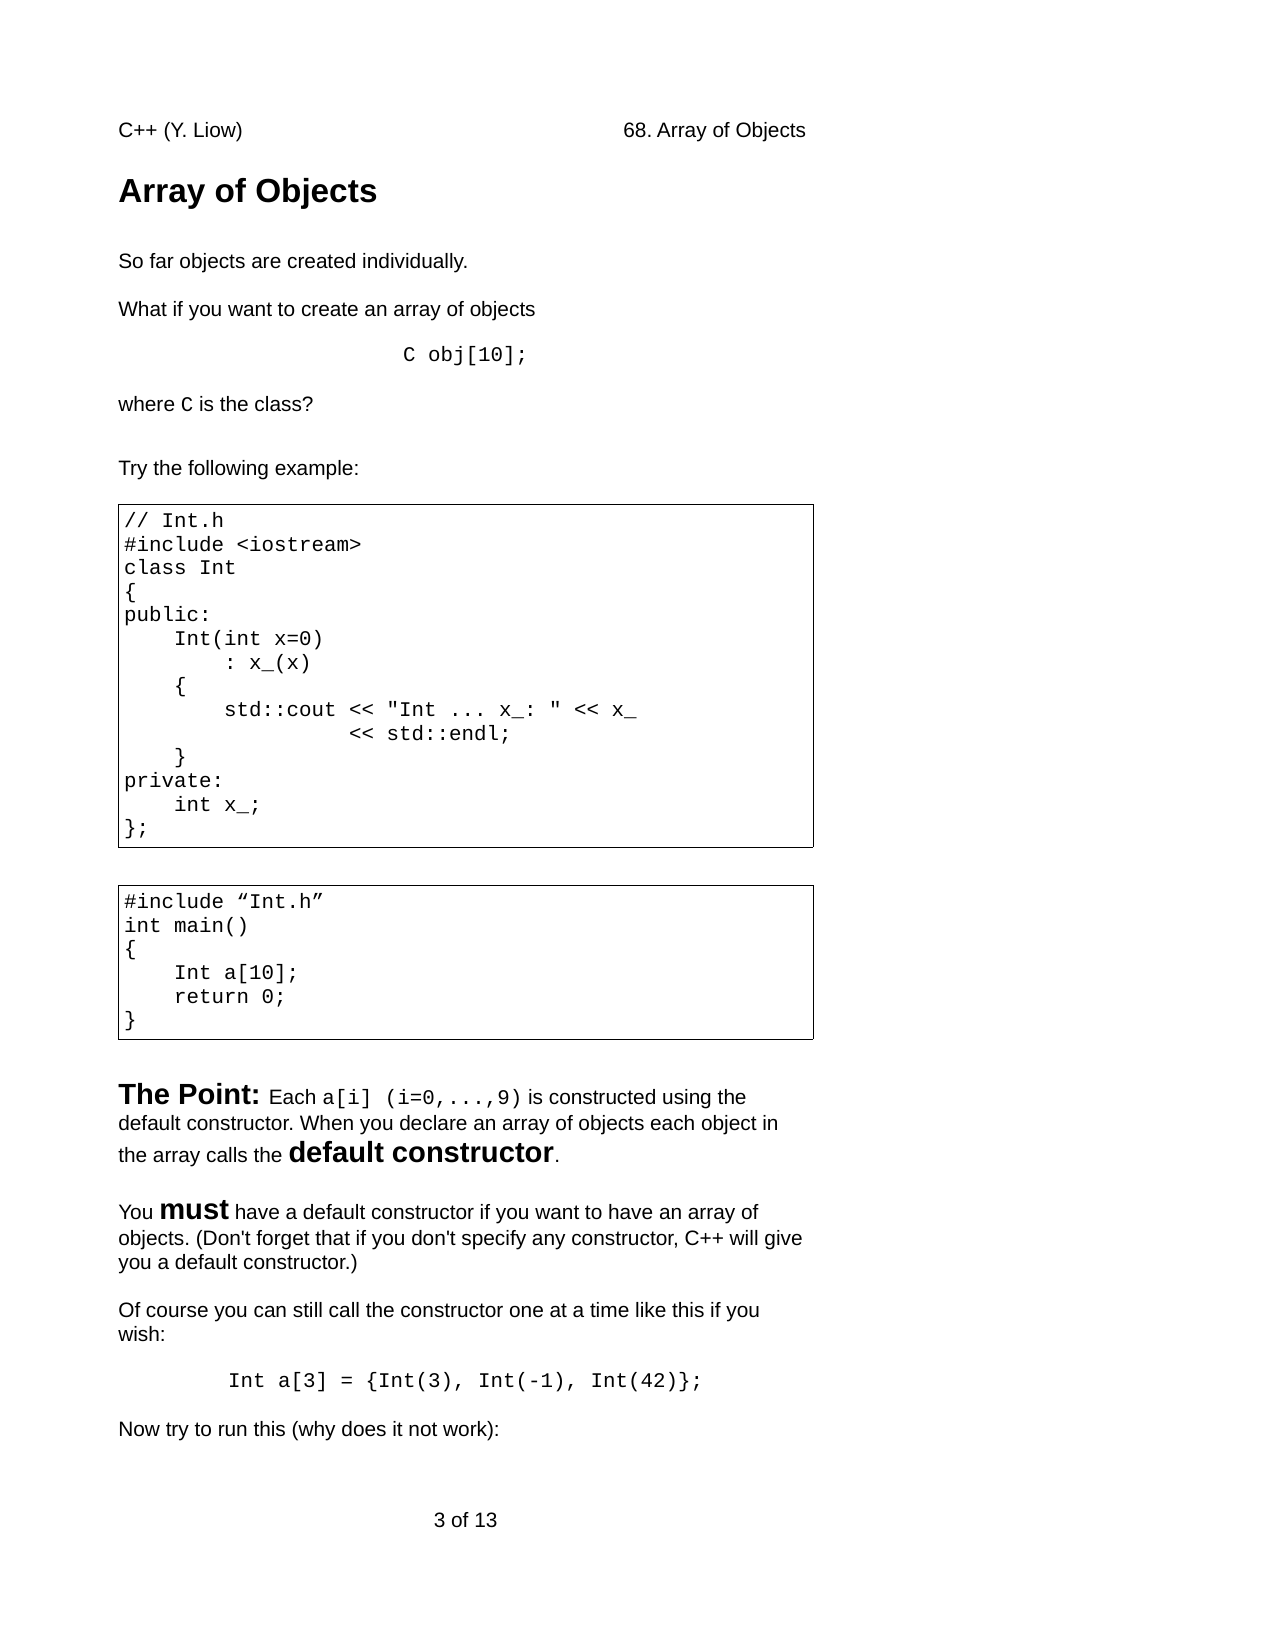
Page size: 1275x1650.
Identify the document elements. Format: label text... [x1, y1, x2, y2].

text where C is the class? [118, 392, 813, 418]
text You must have a default constructor if you want to have an array of objects. (Don't forget that if you don't specify any constructor, C++ will give you a default constructor.) [118, 1192, 813, 1274]
table_header // Int.h #include <iostream> class Int { public: Int(int x=0) : x_(x) { std::cout << "Int ... x_: " << x_ << std::endl; } private: int x_; }; [119, 505, 813, 847]
text Try the following example: [118, 456, 813, 480]
text Now try to run this (why does it not work): [118, 1417, 813, 1441]
text So far objects are created individually. [118, 248, 813, 272]
text C obj[10]; [118, 344, 813, 368]
text Array of Objects [118, 172, 813, 210]
table_header #include “Int.h” int main() { Int a[10]; return 0; } [119, 886, 813, 1039]
text Of course you can still call the constructor one at a time like this if you wish: [118, 1298, 813, 1346]
text The Point: Each a[i] (i=0,...,9) is constructed using the default constructor. When you declare an array of objects each object in the array calls the default constructor. [118, 1077, 813, 1168]
text What if you want to create an array of objects [118, 296, 813, 320]
text Int a[3] = {Int(3), Int(-1), Int(42)}; [118, 1369, 813, 1393]
